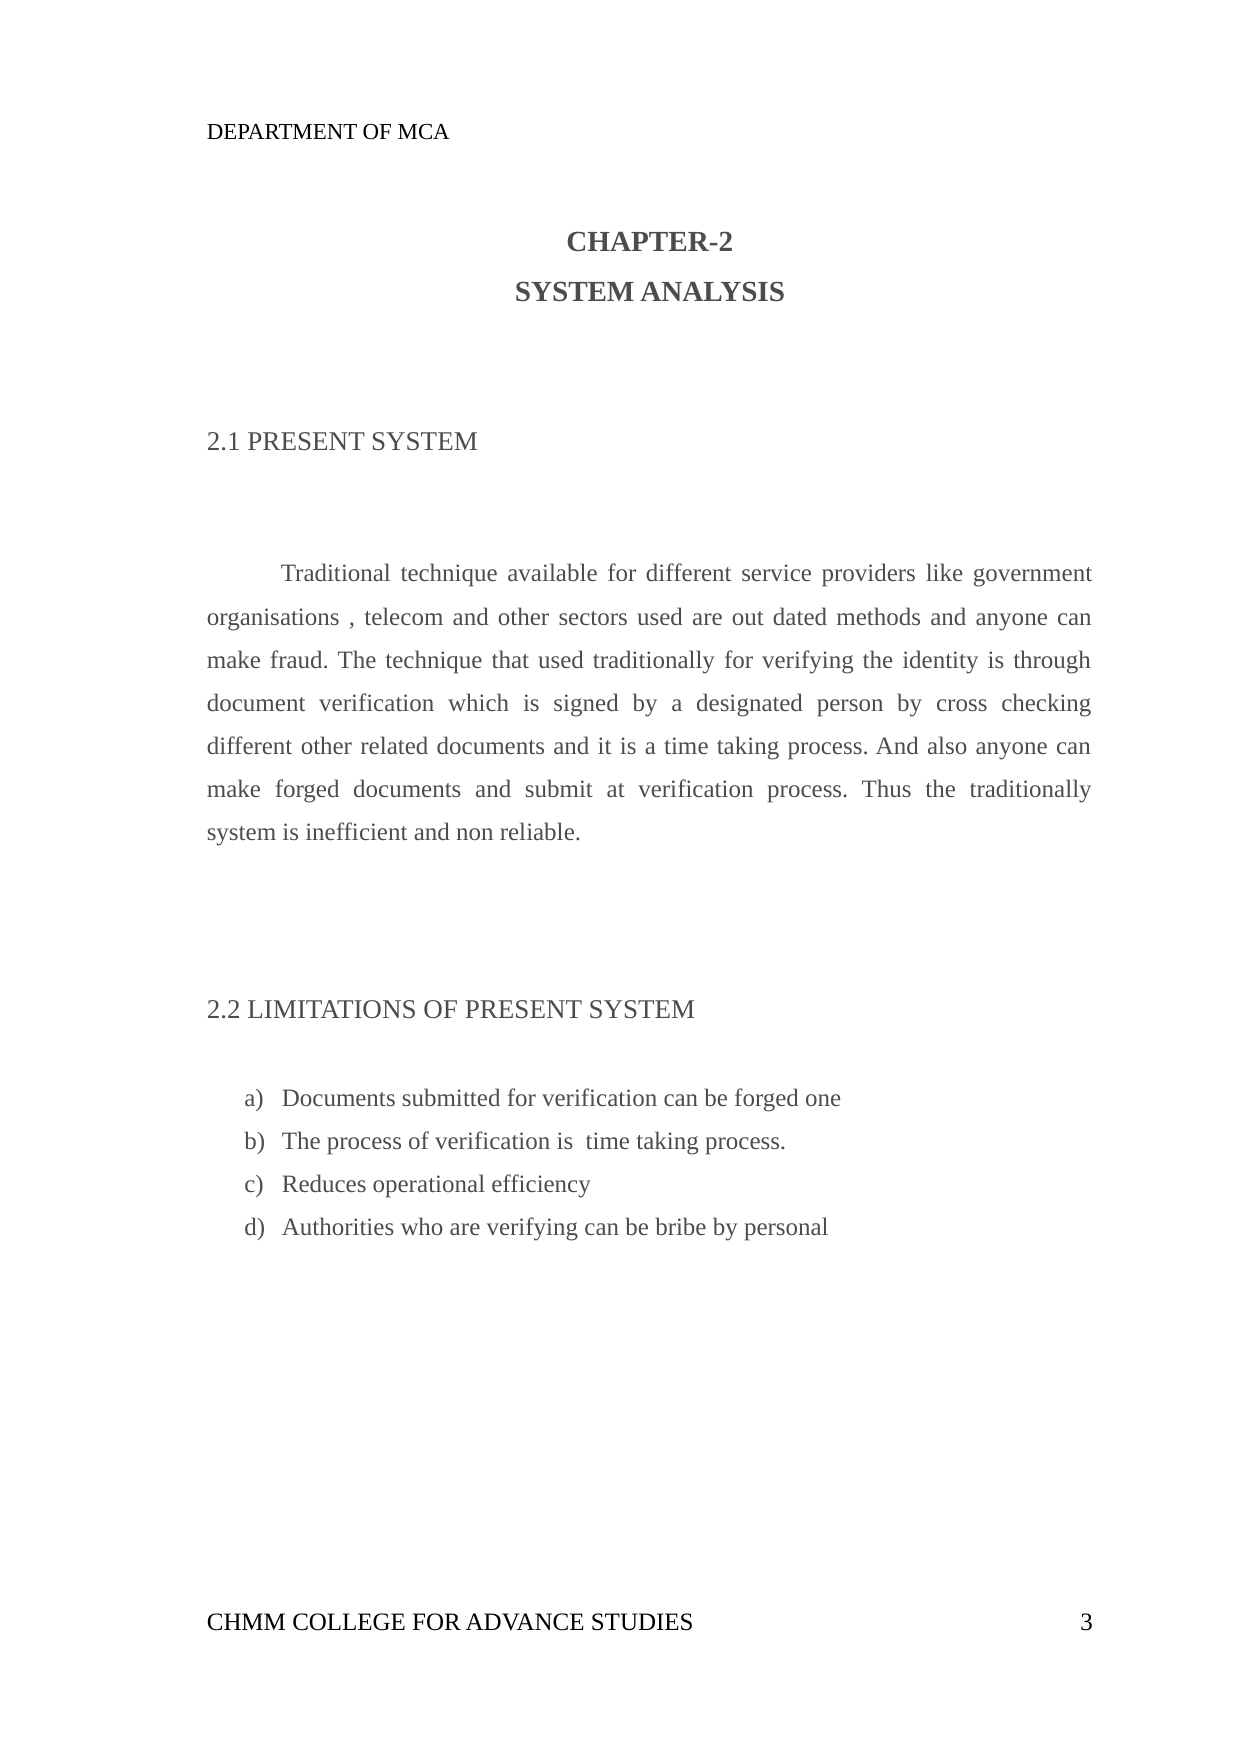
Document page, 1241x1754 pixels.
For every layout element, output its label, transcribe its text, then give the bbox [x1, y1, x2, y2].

text Traditional technique available for different service providers like government organisations , telecom and other sectors used are out dated methods and anyone can make fraud. The technique that used traditionally for verifying the identity is through document verification which is signed by a designated person by cross checking different other related documents and it is a time taking process. And also anyone can make forged documents and submit at verification process. Thus the traditionally system is inefficient and non reliable. [207, 558, 1093, 846]
list Documents submitted for verification can be forged one [244, 1083, 1093, 1112]
text 2.2 LIMITATIONS OF PRESENT SYSTEM [207, 993, 1093, 1024]
list The process of verification is time taking process. [244, 1126, 1093, 1155]
text SYSTEM ANALYSIS [207, 274, 1093, 308]
list Reduces operational efficiency [244, 1169, 1093, 1198]
list Authorities who are verifying can be bribe by personal [244, 1212, 1093, 1241]
text CHAPTER-2 [207, 224, 1093, 258]
text 2.1 PRESENT SYSTEM [207, 426, 1093, 457]
